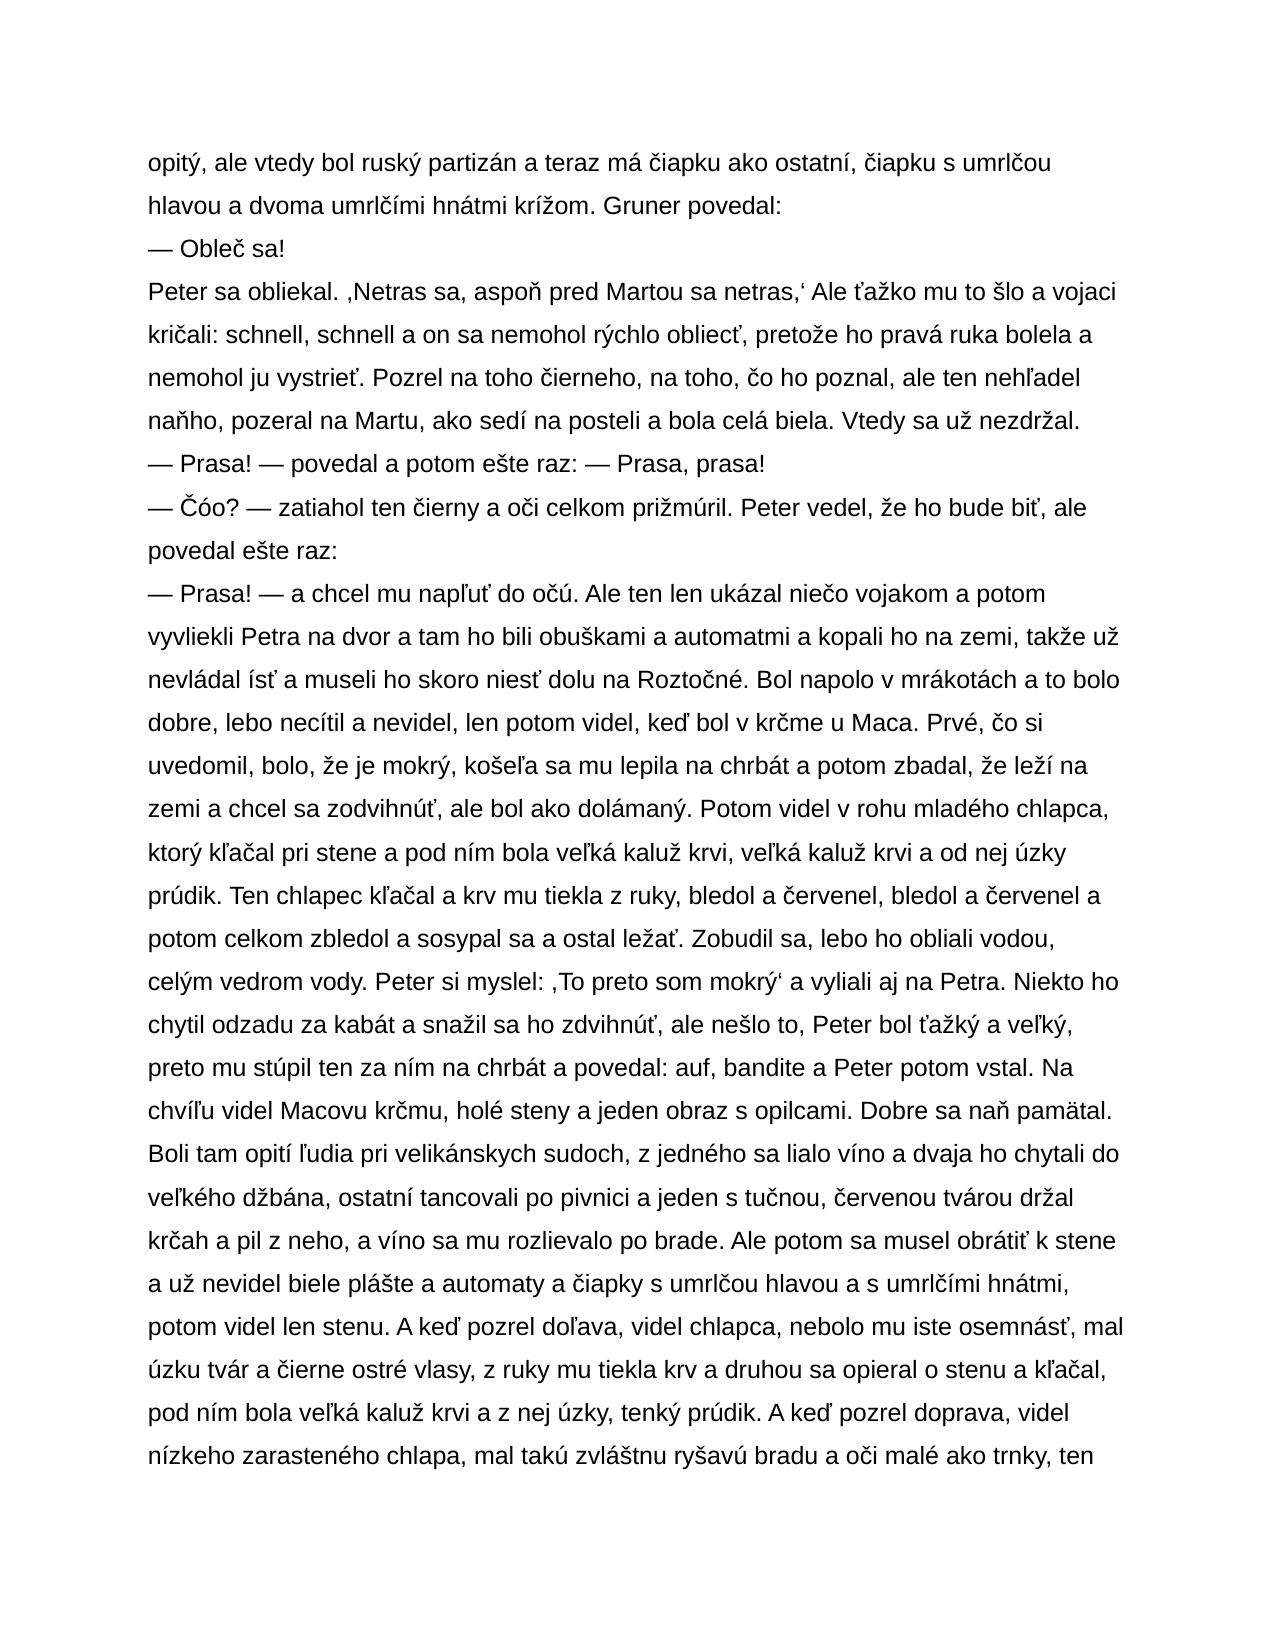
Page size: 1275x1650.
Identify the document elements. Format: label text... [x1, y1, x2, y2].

text — Prasa! — povedal a potom ešte raz: — Prasa, prasa! [148, 449, 1127, 478]
text opitý, ale vtedy bol ruský partizán a teraz má čiapku ako ostatní, čiapku s umrlčou hlavou a dvoma umrlčími hnátmi krížom. Gruner povedal: [148, 148, 1127, 219]
text — Obleč sa! [148, 234, 1127, 263]
text Peter sa obliekal. ,Netras sa, aspoň pred Martou sa netras,‘ Ale ťažko mu to šlo a vojaci kričali: schnell, schnell a on sa nemohol rýchlo obliecť, pretože ho pravá ruka bolela a nemohol ju vystrieť. Pozrel na toho čierneho, na toho, čo ho poznal, ale ten nehľadel naňho, pozeral na Martu, ako sedí na posteli a bola celá biela. Vtedy sa už nezdržal. [148, 277, 1127, 435]
text — Čóo? — zatiahol ten čierny a oči celkom prižmúril. Peter vedel, že ho bude biť, ale povedal ešte raz: [148, 493, 1127, 564]
text — Prasa! — a chcel mu napľuť do očú. Ale ten len ukázal niečo vojakom a potom vyvliekli Petra na dvor a tam ho bili obuškami a automatmi a kopali ho na zemi, takže už nevládal ísť a museli ho skoro niesť dolu na Roztočné. Bol napolo v mrákotách a to bolo dobre, lebo necítil a nevidel, len potom videl, keď bol v krčme u Maca. Prvé, čo si uvedomil, bolo, že je mokrý, košeľa sa mu lepila na chrbát a potom zbadal, že leží na zemi a chcel sa zodvihnúť, ale bol ako dolámaný. Potom videl v rohu mladého chlapca, ktorý kľačal pri stene a pod ním bola veľká kaluž krvi, veľká kaluž krvi a od nej úzky prúdik. Ten chlapec kľačal a krv mu tiekla z ruky, bledol a červenel, bledol a červenel a potom celkom zbledol a sosypal sa a ostal ležať. Zobudil sa, lebo ho obliali vodou, celým vedrom vody. Peter si myslel: ,To preto som mokrý‘ a vyliali aj na Petra. Niekto ho chytil odzadu za kabát a snažil sa ho zdvihnúť, ale nešlo to, Peter bol ťažký a veľký, preto mu stúpil ten za ním na chrbát a povedal: auf, bandite a Peter potom vstal. Na chvíľu videl Macovu krčmu, holé steny a jeden obraz s opilcami. Dobre sa naň pamätal. Boli tam opití ľudia pri velikánskych sudoch, z jedného sa lialo víno a dvaja ho chytali do veľkého džbána, ostatní tancovali po pivnici a jeden s tučnou, červenou tvárou držal krčah a pil z neho, a víno sa mu rozlievalo po brade. Ale potom sa musel obrátiť k stene a už nevidel biele plášte a automaty a čiapky s umrlčou hlavou a s umrlčími hnátmi, potom videl len stenu. A keď pozrel doľava, videl chlapca, nebolo mu iste osemnásť, mal úzku tvár a čierne ostré vlasy, z ruky mu tiekla krv a druhou sa opieral o stenu a kľačal, pod ním bola veľká kaluž krvi a z nej úzky, tenký prúdik. A keď pozrel doprava, videl nízkeho zarasteného chlapa, mal takú zvláštnu ryšavú bradu a oči malé ako trnky, ten [148, 579, 1127, 1470]
